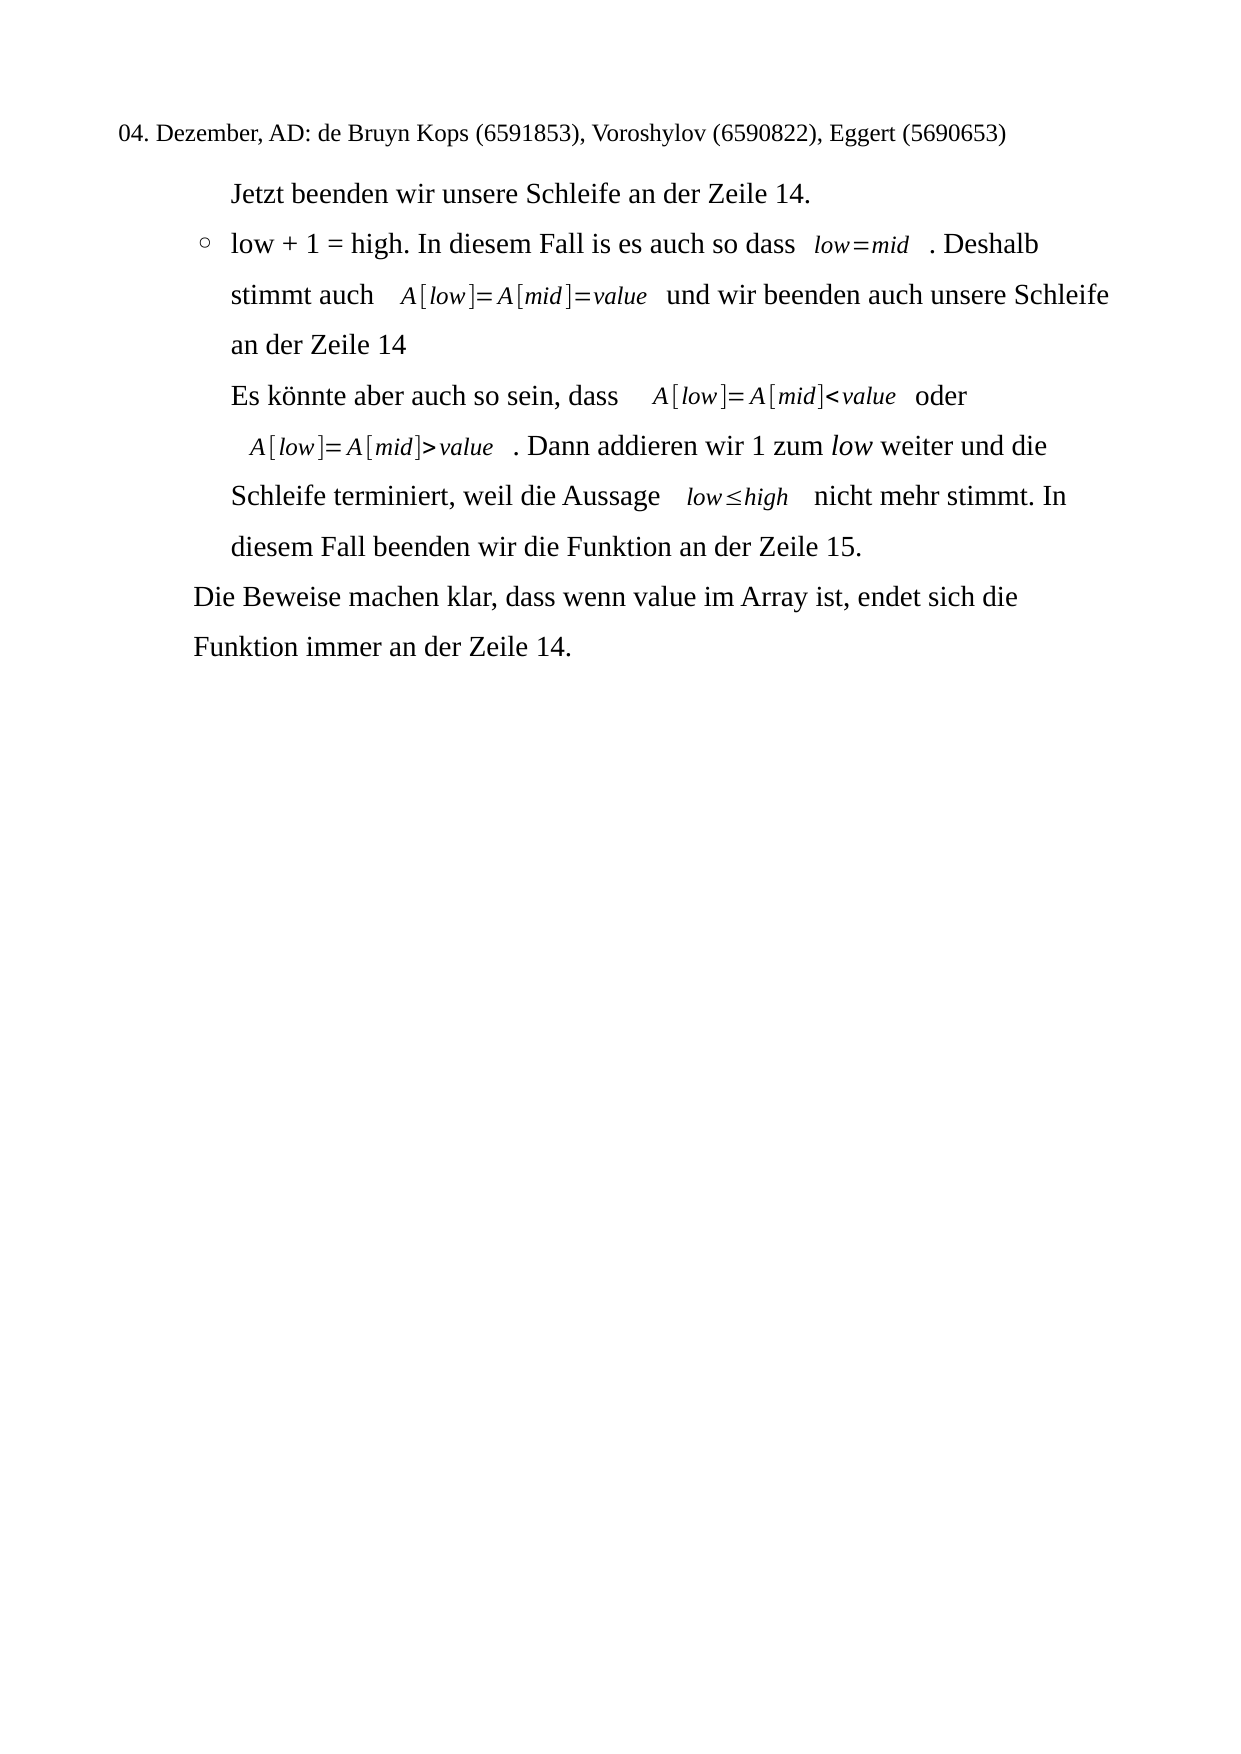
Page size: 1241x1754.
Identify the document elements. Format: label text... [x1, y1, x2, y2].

list Es könnte aber auch so sein, dass oder . Dann addieren wir 1 zum low weiter und die Schleife terminiert, weil die Aussage nicht mehr stimmt. In diesem Fall beenden wir die Funktion an der Zeile 15. [193, 378, 1122, 562]
list Die Beweise machen klar, dass wenn value im Array ist, endet sich die Funktion immer an der Zeile 14. [156, 579, 1122, 663]
list low + 1 = high. In diesem Fall is es auch so dass. Deshalb stimmt auch und wir beenden auch unsere Schleife an der Zeile 14 [193, 227, 1122, 361]
list . Das bedeutet also, dass . Wir aber wissen, dass das Element immer im Array ist, deshalb stimmt auch . Jetzt beenden wir unsere Schleife an der Zeile 14. [193, 176, 1122, 210]
